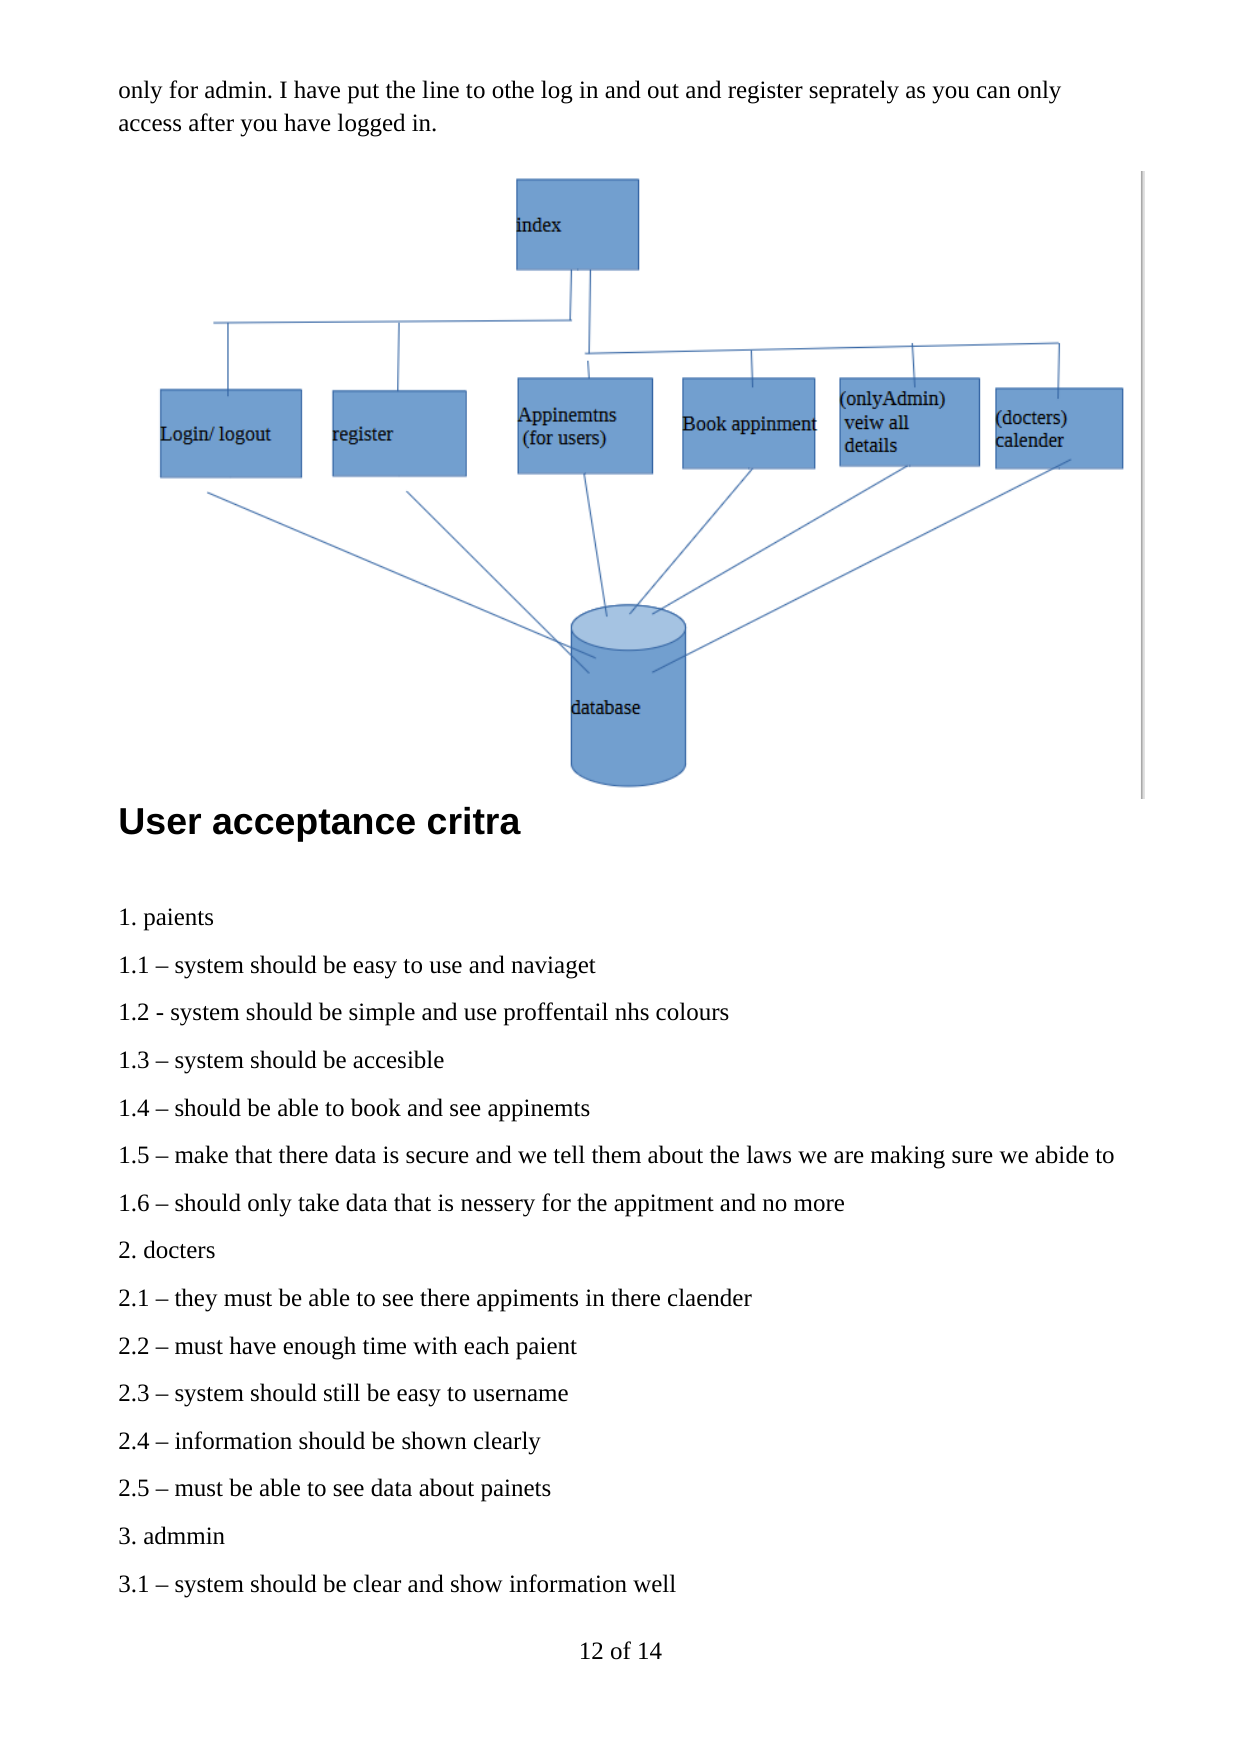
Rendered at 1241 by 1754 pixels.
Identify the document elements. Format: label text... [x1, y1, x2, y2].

text 1. paients [118, 902, 1122, 931]
text 2.5 – must be able to see data about painets [118, 1473, 1122, 1502]
text 3. admmin [118, 1521, 1122, 1550]
text 2. docters [118, 1236, 1122, 1264]
picture [140, 171, 1145, 799]
text 1.2 - system should be simple and use proffentail nhs colours [118, 997, 1122, 1026]
text only for admin. I have put the line to othe log in and out and register seprately as you can only access after you have logged in. [118, 75, 1122, 137]
text 2.3 – system should still be easy to username [118, 1378, 1122, 1407]
text 1.6 – should only take data that is nessery for the appitment and no more [118, 1188, 1122, 1217]
text 2.4 – information should be shown clearly [118, 1426, 1122, 1455]
text 1.1 – system should be easy to use and naviaget [118, 950, 1122, 979]
text 1.5 – make that there data is secure and we tell them about the laws we are making sure we abide to [118, 1140, 1122, 1169]
text 2.2 – must have enough time with each paient [118, 1331, 1122, 1359]
text 1.4 – should be able to book and see appinemts [118, 1093, 1122, 1121]
text 2.1 – they must be able to see there appiments in there claender [118, 1283, 1122, 1312]
text 3.1 – system should be clear and show information well [118, 1569, 1122, 1597]
text 1.3 – system should be accesible [118, 1045, 1122, 1074]
subtitle User acceptance critra [118, 276, 1122, 842]
